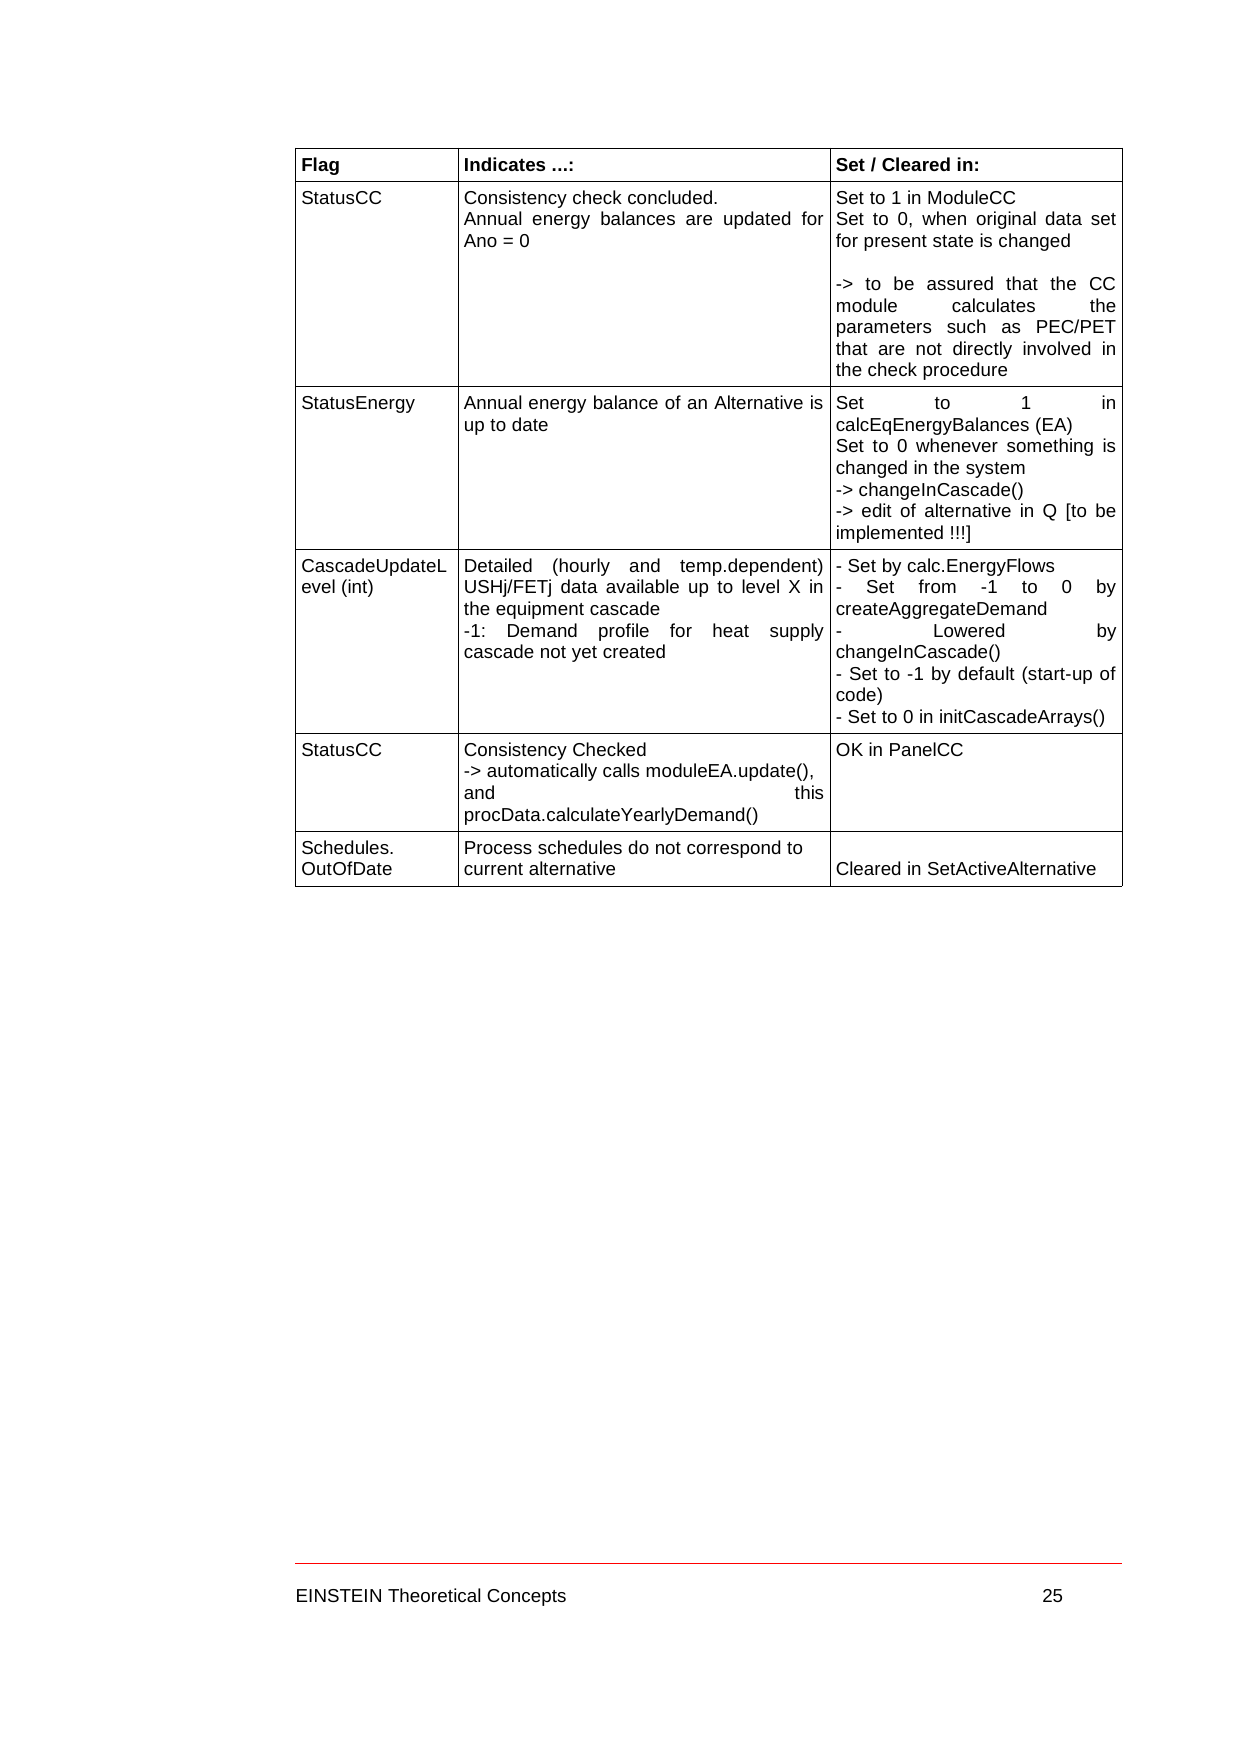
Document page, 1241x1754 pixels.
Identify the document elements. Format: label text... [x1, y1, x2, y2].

table_cell StatusEnergy [296, 387, 458, 549]
table_cell Set to 1 in ModuleCC Set to 0, when original data set for present state is changed -> to be assured that the CC module calculates the parameters such as PEC/PET that are not directly involved in the check procedure [831, 182, 1122, 386]
table_cell CascadeUpdateLevel (int) [296, 550, 458, 733]
table_cell Set to 1 in calcEqEnergyBalances (EA) Set to 0 whenever something is changed in the system -> changeInCascade() -> edit of alternative in Q [to be implemented !!!] [831, 387, 1122, 549]
table_cell Consistency check concluded. Annual energy balances are updated for Ano = 0 [459, 182, 830, 386]
table_cell - Set by calc.EnergyFlows - Set from -1 to 0 by createAggregateDemand - Lowered by changeInCascade() - Set to -1 by default (start-up of code) - Set to 0 in initCascadeArrays() [831, 550, 1122, 733]
table_header Indicates ...: [459, 149, 830, 181]
table_cell Schedules. OutOfDate [296, 832, 458, 886]
table_cell Annual energy balance of an Alternative is up to date [459, 387, 830, 549]
table_header Set / Cleared in: [831, 149, 1122, 181]
table_cell OK in PanelCC [831, 734, 1122, 831]
table_cell Process schedules do not correspond to current alternative [459, 832, 830, 886]
table_header Flag [296, 149, 458, 181]
table_cell Cleared in SetActiveAlternative [831, 832, 1122, 886]
table_cell Consistency Checked -> automatically calls moduleEA.update(), and this procData.calculateYearlyDemand() [459, 734, 830, 831]
table_cell Detailed (hourly and temp.dependent) USHj/FETj data available up to level X in the equipment cascade -1: Demand profile for heat supply cascade not yet created [459, 550, 830, 733]
table_cell StatusCC [296, 182, 458, 386]
table_cell StatusCC [296, 734, 458, 831]
